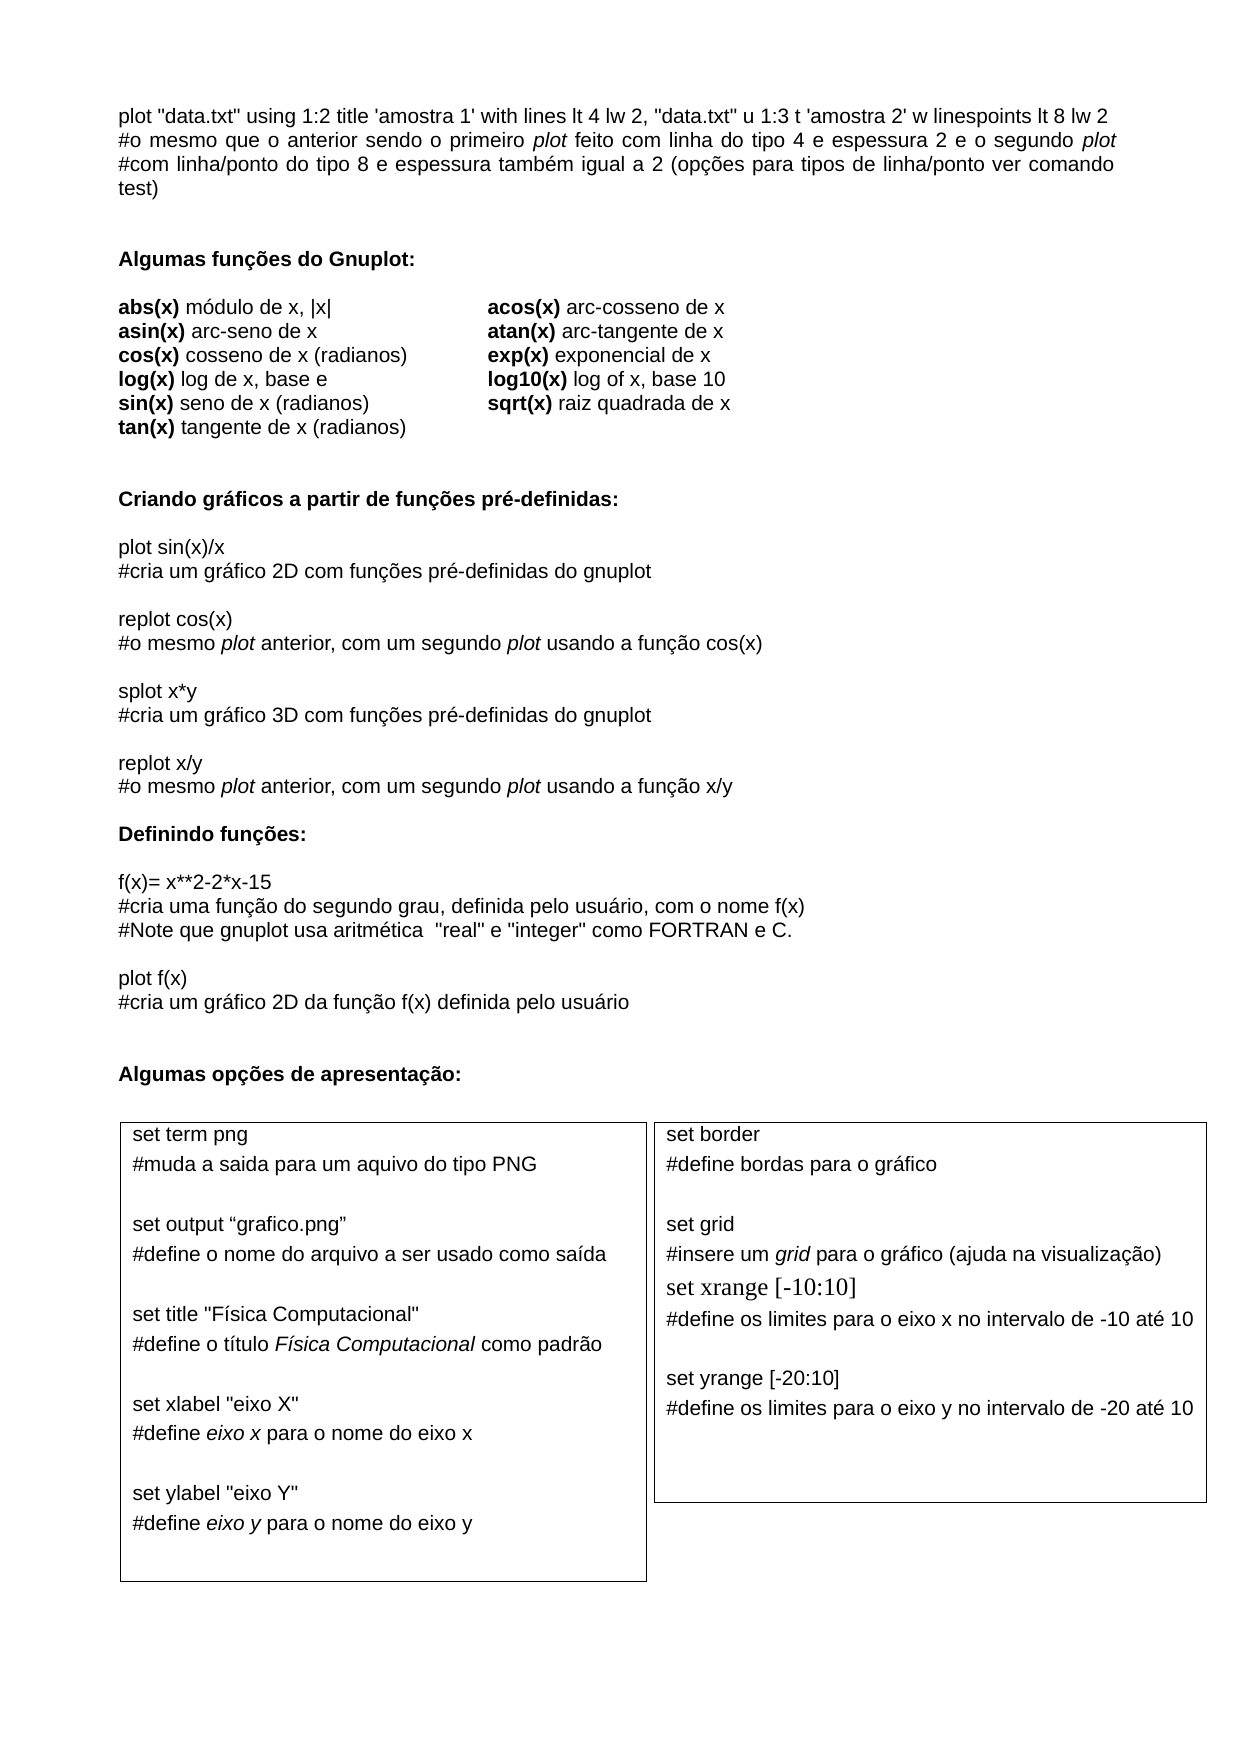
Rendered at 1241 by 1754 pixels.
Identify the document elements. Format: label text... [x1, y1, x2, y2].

text cos(x) cosseno de x (radianos) exp(x) exponencial de x [118, 343, 1116, 367]
text log(x) log de x, base e log10(x) log of x, base 10 [118, 367, 1116, 391]
text #o mesmo plot anterior, com um segundo plot usando a função x/y [118, 774, 1116, 798]
text #o mesmo que o anterior sendo o primeiro plot feito com linha do tipo 4 e espessura 2 e o segundo plot #com linha/ponto do tipo 8 e espessura também igual a 2 (opções para tipos de linha/ponto ver comando test) [118, 127, 1116, 199]
text Algumas opções de apresentação: [118, 1062, 1116, 1086]
text f(x)= x**2-2*x-15 [118, 870, 1116, 894]
text plot sin(x)/x [118, 535, 1116, 559]
text replot x/y [118, 750, 1116, 774]
text #Note que gnuplot usa aritmética "real" e "integer" como FORTRAN e C. [118, 918, 1116, 942]
text Criando gráficos a partir de funções pré-definidas: [118, 487, 1116, 511]
text replot cos(x) [118, 607, 1116, 631]
text splot x*y [118, 678, 1116, 702]
text tan(x) tangente de x (radianos) [118, 415, 1116, 439]
text #cria um gráfico 2D com funções pré-definidas do gnuplot [118, 559, 1116, 583]
text #o mesmo plot anterior, com um segundo plot usando a função cos(x) [118, 631, 1116, 654]
text Definindo funções: [118, 822, 1116, 846]
text #cria um gráfico 3D com funções pré-definidas do gnuplot [118, 702, 1116, 726]
text plot "data.txt" using 1:2 title 'amostra 1' with lines lt 4 lw 2, "data.txt" u 1:3 t 'amostra 2' w linespoints lt 8 lw 2 [118, 103, 1116, 127]
text #cria um gráfico 2D da função f(x) definida pelo usuário [118, 990, 1116, 1014]
text sin(x) seno de x (radianos) sqrt(x) raiz quadrada de x [118, 391, 1116, 415]
text asin(x) arc-seno de x atan(x) arc-tangente de x [118, 319, 1116, 343]
text plot f(x) [118, 966, 1116, 990]
text Algumas funções do Gnuplot: [118, 247, 1116, 271]
text #cria uma função do segundo grau, definida pelo usuário, com o nome f(x) [118, 894, 1116, 918]
text abs(x) módulo de x, |x| acos(x) arc-cosseno de x [118, 295, 1116, 319]
